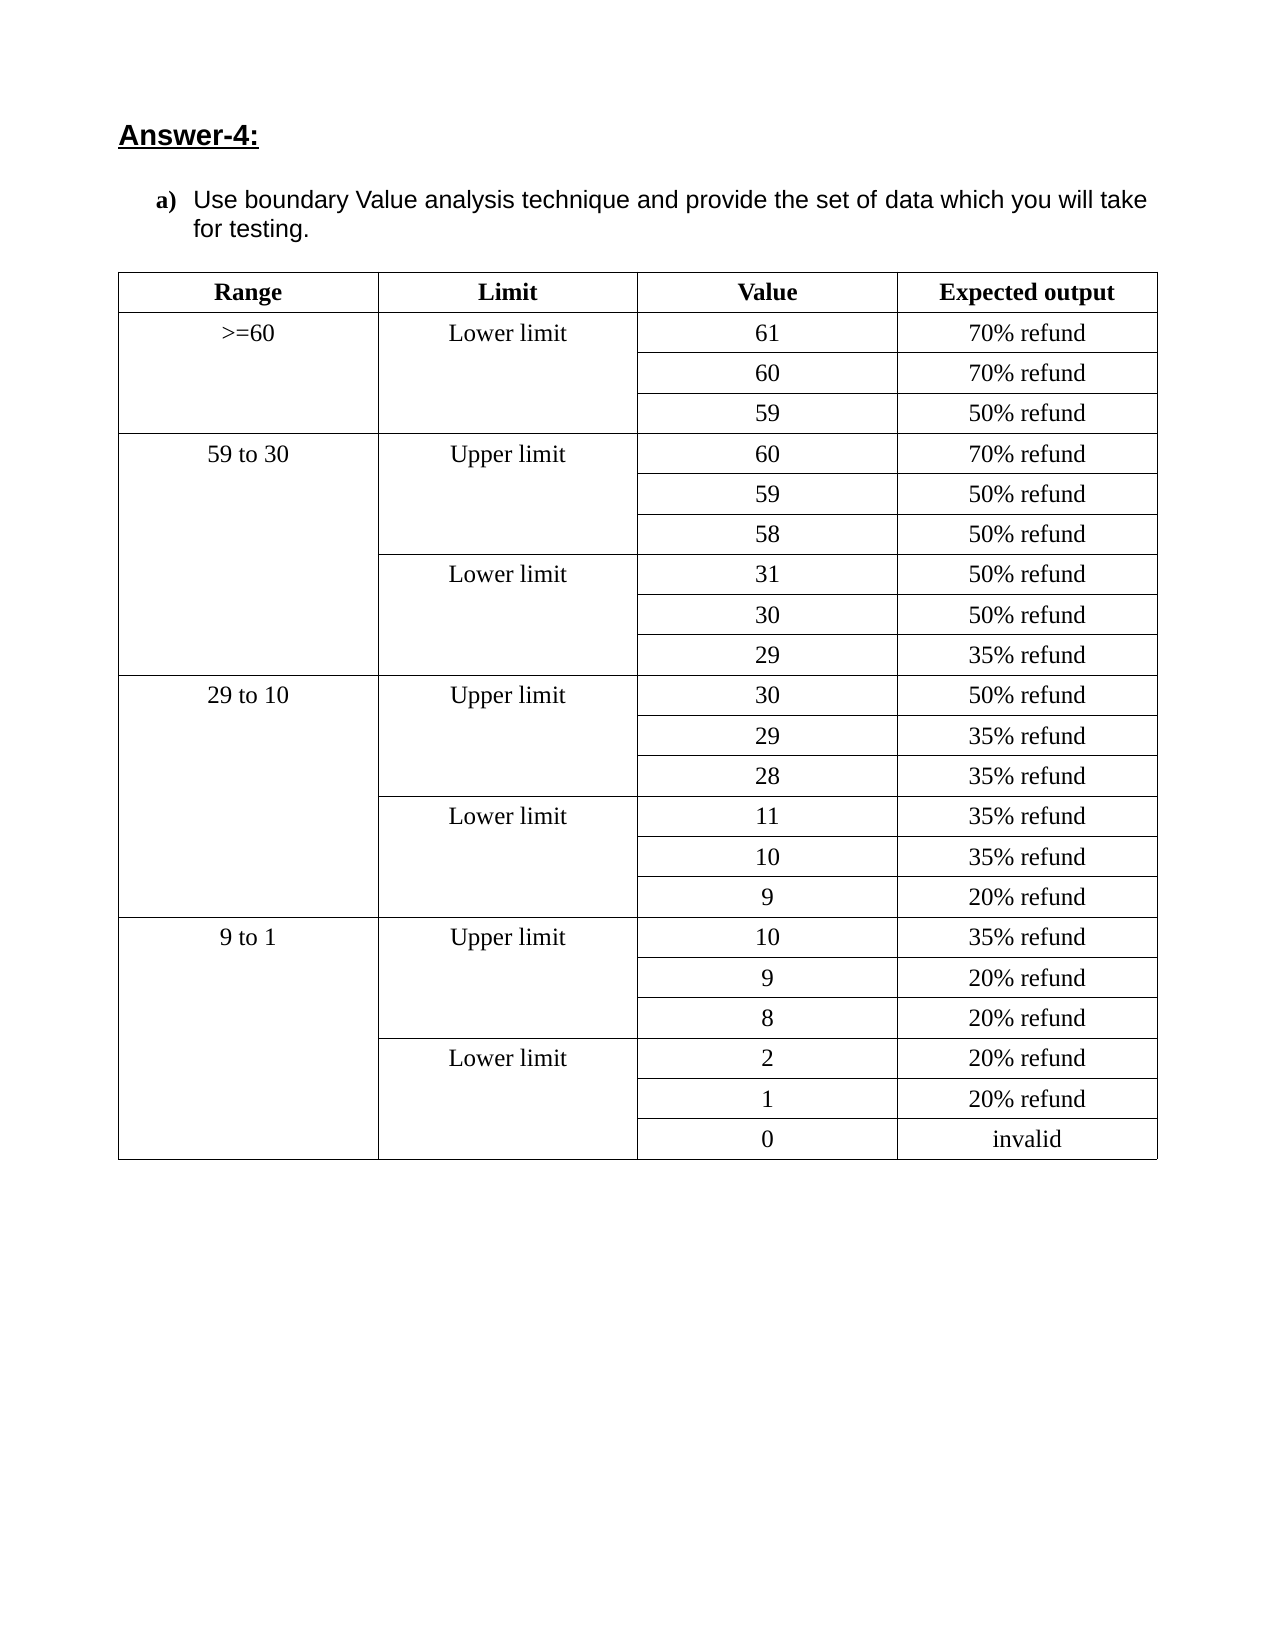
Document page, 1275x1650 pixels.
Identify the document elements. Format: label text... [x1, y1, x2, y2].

table_header Value [638, 273, 897, 312]
table_cell Upper limit [379, 676, 637, 796]
table_cell Lower limit [379, 555, 637, 675]
table_cell 20% refund [898, 877, 1157, 917]
table_cell 58 [638, 515, 897, 554]
table_cell 30 [638, 676, 897, 715]
table_cell 9 [638, 958, 897, 997]
table_cell 20% refund [898, 998, 1157, 1037]
table_cell >=60 [119, 313, 378, 433]
table_cell 59 to 30 [119, 434, 378, 675]
table_cell 50% refund [898, 515, 1157, 554]
table_cell 35% refund [898, 635, 1157, 675]
table_cell 70% refund [898, 313, 1157, 352]
table_cell 20% refund [898, 1039, 1157, 1078]
table_cell 29 [638, 716, 897, 755]
table_cell 70% refund [898, 353, 1157, 392]
table_cell 10 [638, 918, 897, 957]
table_cell 50% refund [898, 595, 1157, 634]
table_cell 9 [638, 877, 897, 917]
table_cell Lower limit [379, 1039, 637, 1158]
table_cell 61 [638, 313, 897, 352]
table_cell 35% refund [898, 837, 1157, 876]
table_cell 10 [638, 837, 897, 876]
table_cell 2 [638, 1039, 897, 1078]
table_cell 30 [638, 595, 897, 634]
table_cell 20% refund [898, 1079, 1157, 1118]
table_cell 9 to 1 [119, 918, 378, 1158]
table_cell 0 [638, 1119, 897, 1158]
table_header Expected output [898, 273, 1157, 312]
table_cell 50% refund [898, 676, 1157, 715]
table_cell 60 [638, 353, 897, 392]
table_cell 35% refund [898, 797, 1157, 836]
table_cell Lower limit [379, 313, 637, 433]
table_cell 50% refund [898, 394, 1157, 433]
table_cell 35% refund [898, 756, 1157, 796]
table_header Range [119, 273, 378, 312]
table_cell 50% refund [898, 555, 1157, 594]
table_cell Lower limit [379, 797, 637, 917]
list Use boundary Value analysis technique and provide the set of data which you will take for testing. [156, 185, 1157, 243]
table_cell 29 [638, 635, 897, 675]
table_cell 35% refund [898, 918, 1157, 957]
table_cell 1 [638, 1079, 897, 1118]
table_header Limit [379, 273, 637, 312]
table_cell 59 [638, 394, 897, 433]
table_cell 20% refund [898, 958, 1157, 997]
table_cell 70% refund [898, 434, 1157, 473]
table_cell 59 [638, 474, 897, 513]
text Answer-4: [118, 118, 1157, 152]
table_cell 31 [638, 555, 897, 594]
table_cell Upper limit [379, 434, 637, 554]
table_cell Upper limit [379, 918, 637, 1037]
table_cell 50% refund [898, 474, 1157, 513]
table_cell 28 [638, 756, 897, 796]
table_cell 8 [638, 998, 897, 1037]
table_cell 11 [638, 797, 897, 836]
table_cell invalid [898, 1119, 1157, 1158]
table_cell 60 [638, 434, 897, 473]
table_cell 35% refund [898, 716, 1157, 755]
table_cell 29 to 10 [119, 676, 378, 917]
